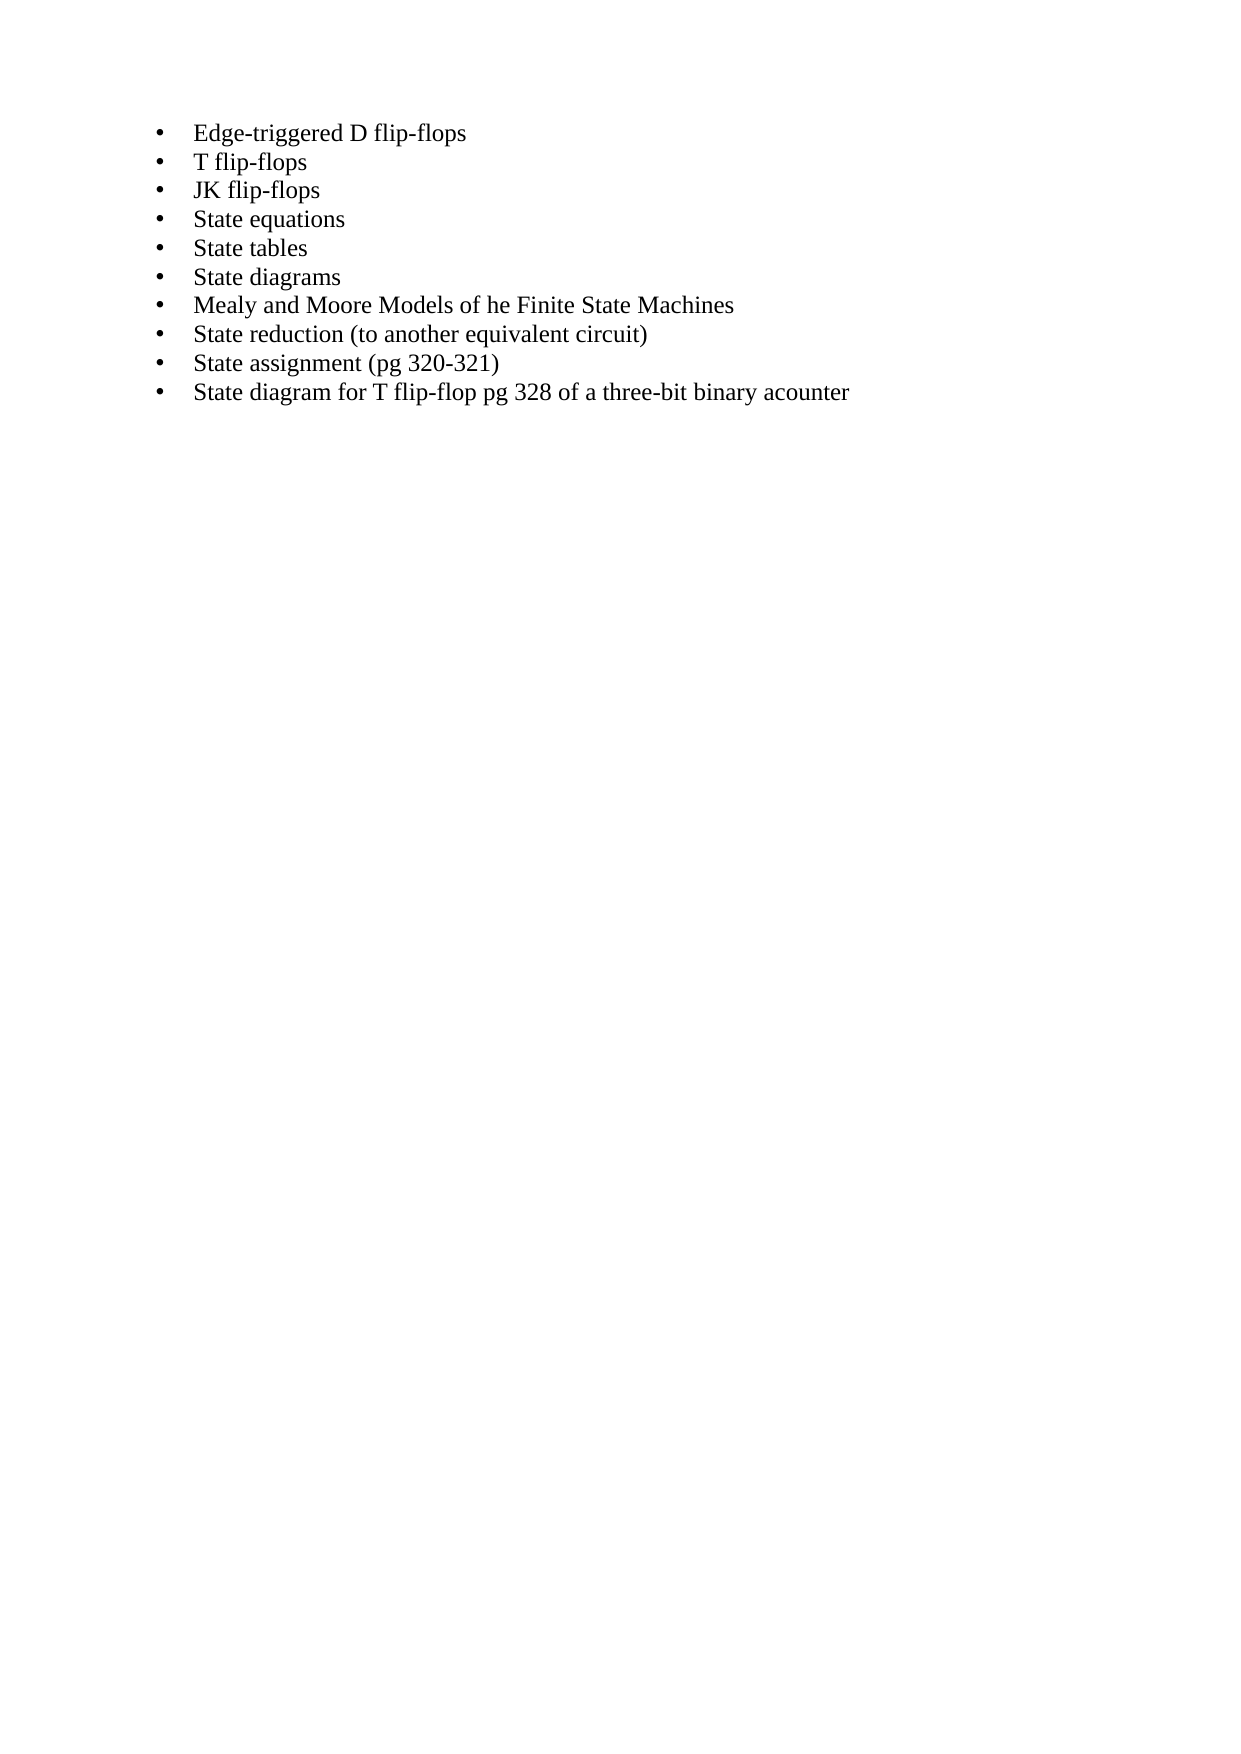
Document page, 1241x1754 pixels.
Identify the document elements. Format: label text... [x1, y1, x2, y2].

list T flip-flops [156, 147, 1122, 176]
list State tables [156, 233, 1122, 262]
list State diagram for T flip-flop pg 328 of a three-bit binary acounter [156, 377, 1122, 406]
list State assignment (pg 320-321) [156, 348, 1122, 377]
list JK flip-flops [156, 176, 1122, 204]
list State reduction (to another equivalent circuit) [156, 319, 1122, 348]
list State diagrams [156, 262, 1122, 291]
list Edge-triggered D flip-flops [156, 118, 1122, 147]
list Mealy and Moore Models of he Finite State Machines [156, 291, 1122, 319]
list State equations [156, 204, 1122, 233]
